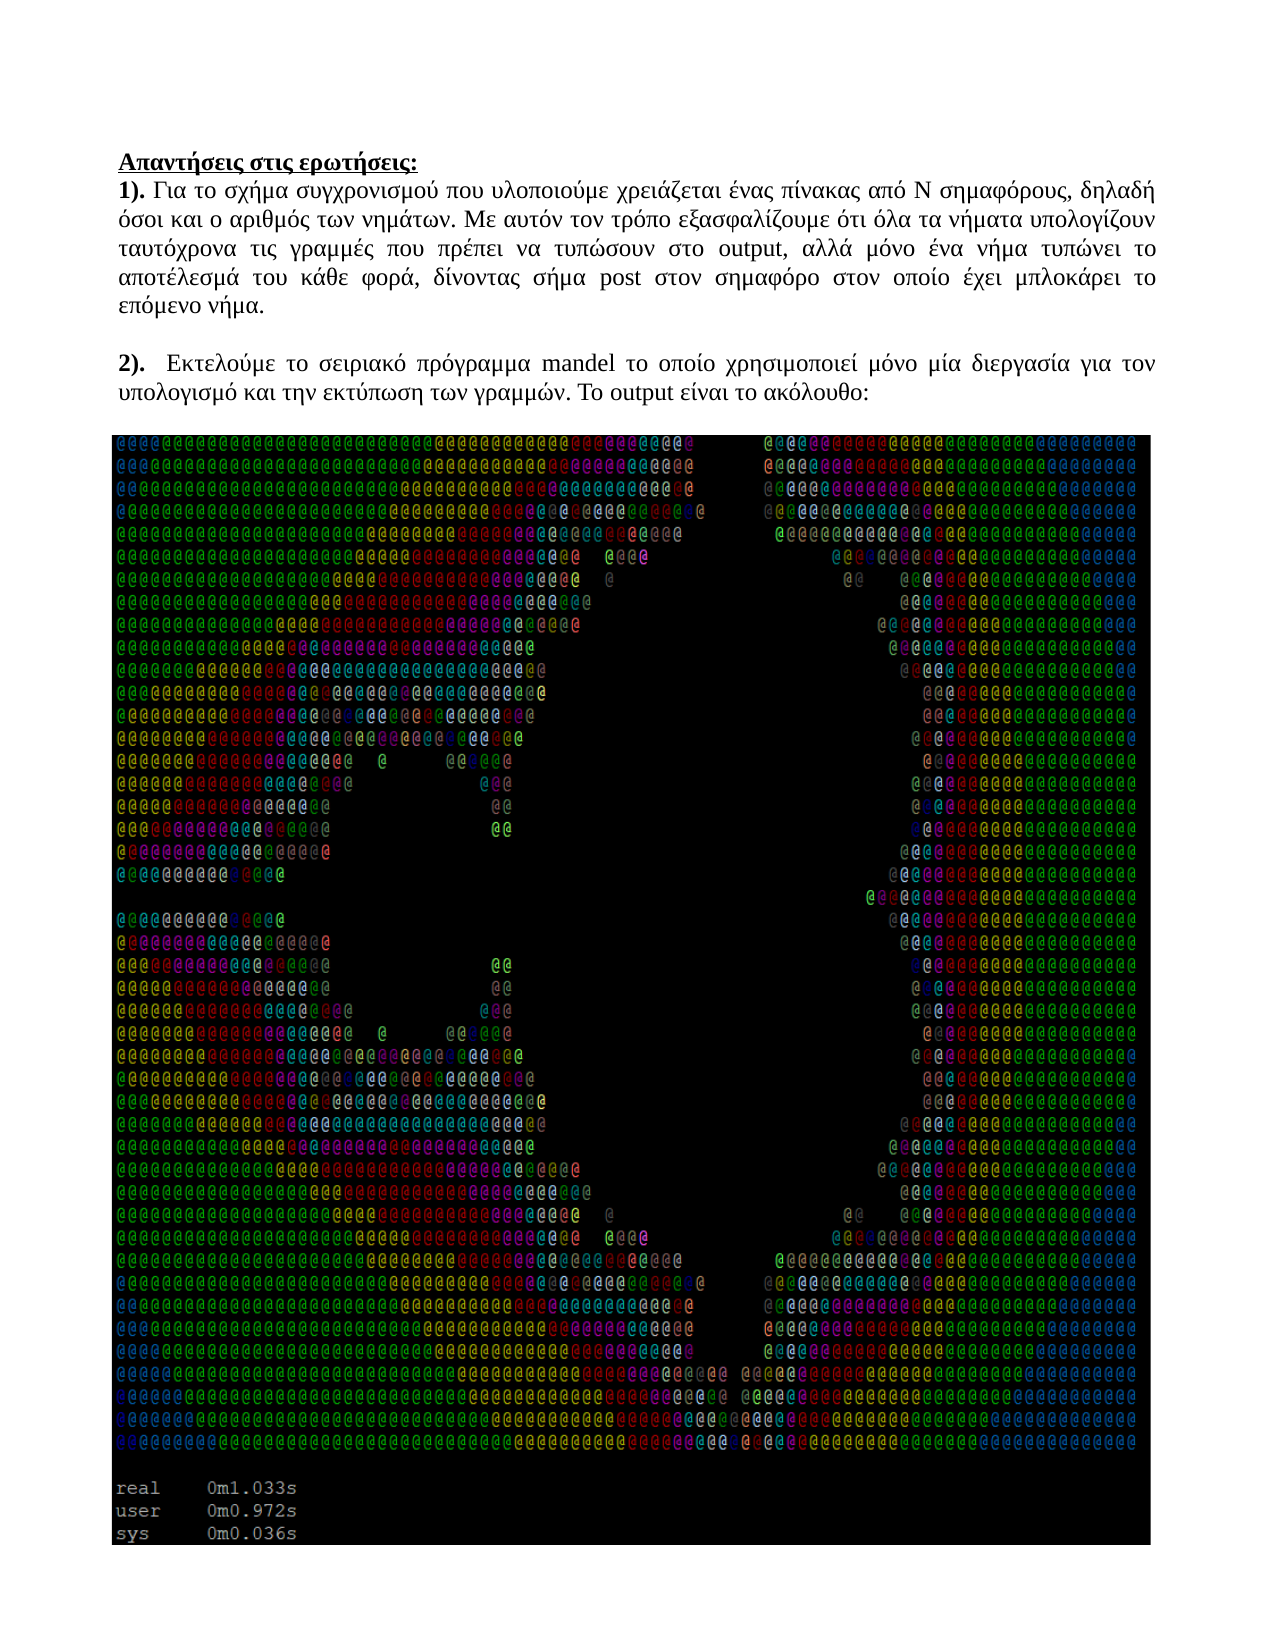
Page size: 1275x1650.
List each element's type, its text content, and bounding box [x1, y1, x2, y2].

picture [111, 435, 1151, 1545]
text [118, 406, 1157, 434]
text Απαντήσεις στις ερωτήσεις: [118, 147, 1157, 176]
text 1). Για το σχήμα συγχρονισμού που υλοποιούμε χρειάζεται ένας πίνακας από Ν σημαφόρους, δηλαδή όσοι και ο αριθμός των νημάτων. Με αυτόν τον τρόπο εξασφαλίζουμε ότι όλα τα νήματα υπολογίζουν ταυτόχρονα τις γραμμές που πρέπει να τυπώσουν στο output, αλλά μόνο ένα νήμα τυπώνει το αποτέλεσμά του κάθε φορά, δίνοντας σήμα post στον σημαφόρο στον οποίο έχει μπλοκάρει το επόμενο νήμα. [118, 176, 1157, 319]
text 2). Εκτελούμε το σειριακό πρόγραμμα mandel το οποίο χρησιμοποιεί μόνο μία διεργασία για τον υπολογισμό και την εκτύπωση των γραμμών. Το output είναι το ακόλουθο: [118, 348, 1157, 406]
